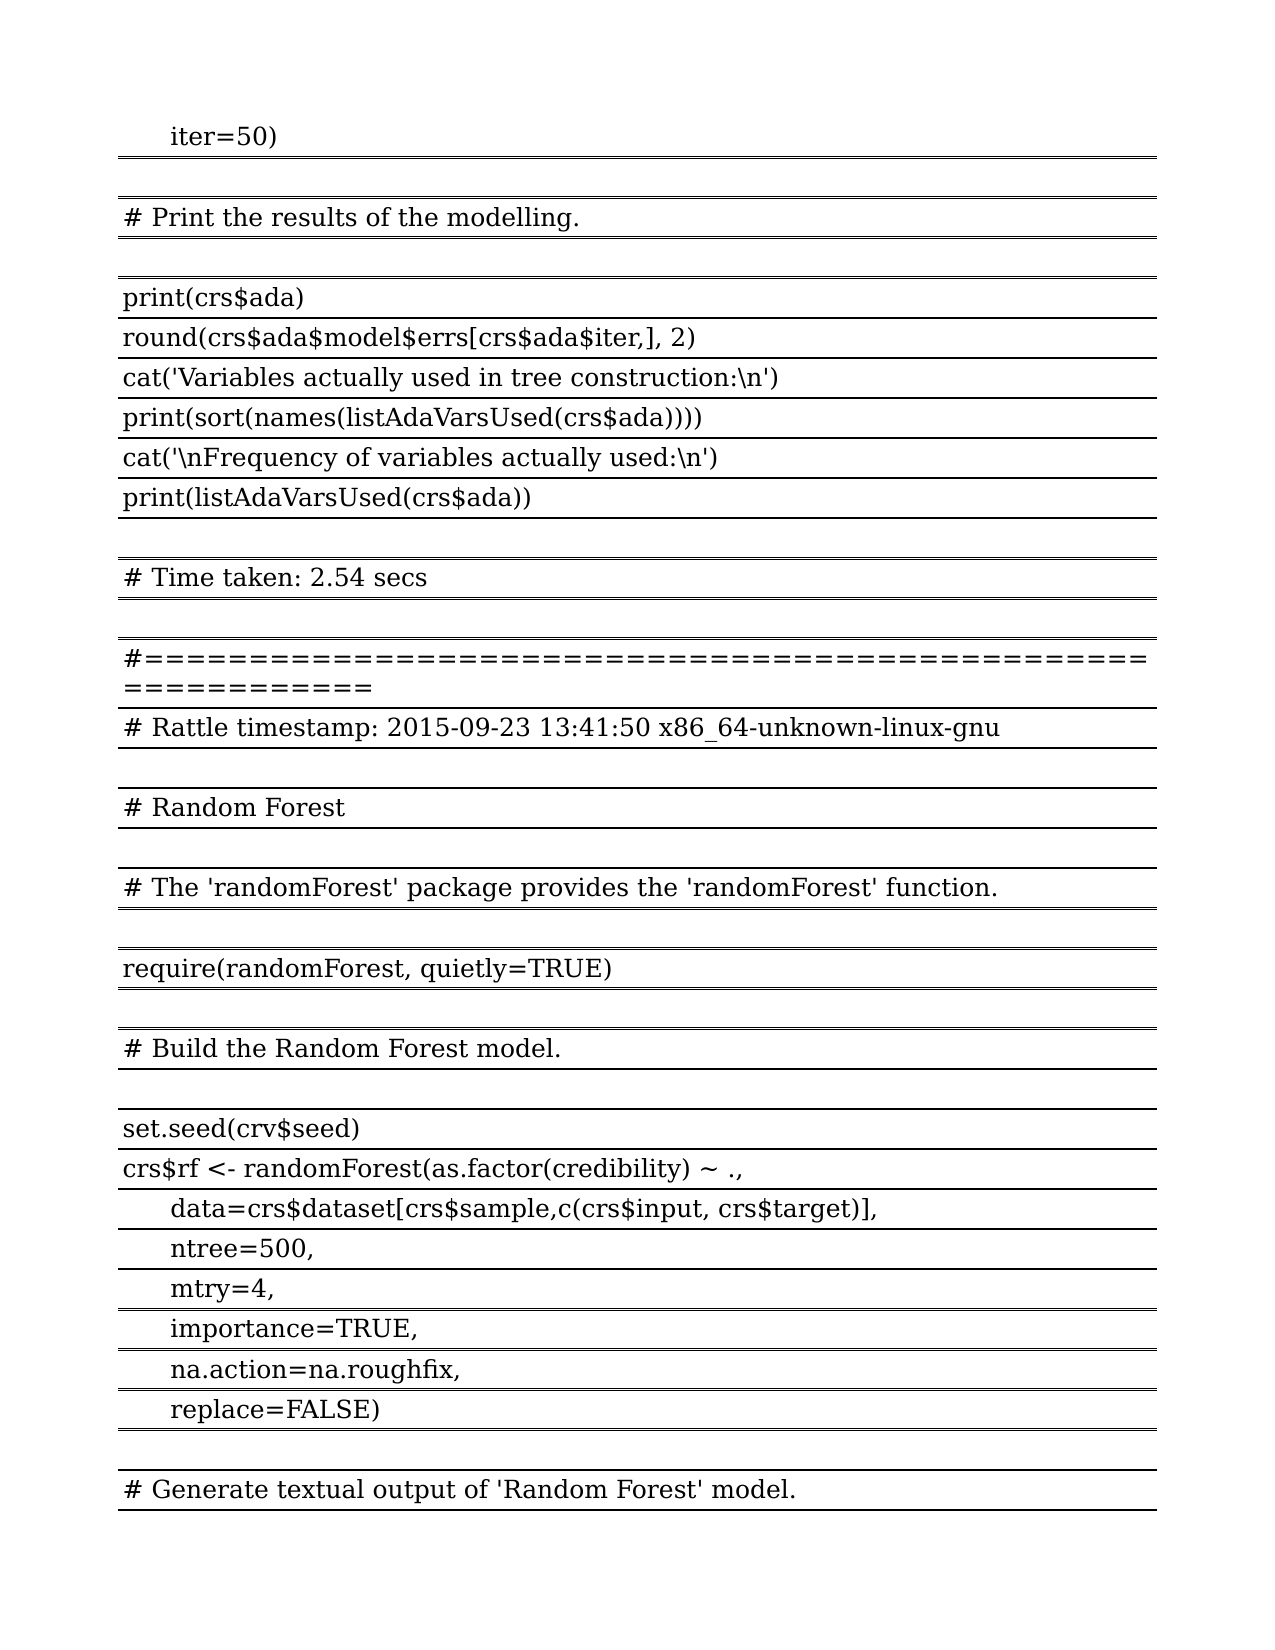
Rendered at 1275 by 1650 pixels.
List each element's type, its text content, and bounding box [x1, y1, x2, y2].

text # Generate textual output of 'Random Forest' model. [118, 1471, 1157, 1509]
text replace=FALSE) [118, 1391, 1157, 1428]
text print(crs$ada) [118, 279, 1157, 317]
text cat('Variables actually used in tree construction:\n') [118, 359, 1157, 397]
text round(crs$ada$model$errs[crs$ada$iter,], 2) [118, 319, 1157, 357]
text # Random Forest [118, 789, 1157, 827]
text data=crs$dataset[crs$sample,c(crs$input, crs$target)], [118, 1190, 1157, 1228]
text importance=TRUE, [118, 1311, 1157, 1348]
text iter=50) [118, 118, 1157, 156]
text # Build the Random Forest model. [118, 1030, 1157, 1068]
text # The 'randomForest' package provides the 'randomForest' function. [118, 869, 1157, 907]
text print(listAdaVarsUsed(crs$ada)) [118, 479, 1157, 517]
text # Print the results of the modelling. [118, 199, 1157, 236]
text print(sort(names(listAdaVarsUsed(crs$ada)))) [118, 399, 1157, 437]
text # Time taken: 2.54 secs [118, 560, 1157, 597]
text mtry=4, [118, 1270, 1157, 1308]
text cat('\nFrequency of variables actually used:\n') [118, 439, 1157, 477]
text ntree=500, [118, 1230, 1157, 1268]
text # Rattle timestamp: 2015-09-23 13:41:50 x86_64-unknown-linux-gnu [118, 709, 1157, 747]
text require(randomForest, quietly=TRUE) [118, 950, 1157, 987]
text crs$rf <- randomForest(as.factor(credibility) ~ ., [118, 1150, 1157, 1188]
text set.seed(crv$seed) [118, 1110, 1157, 1148]
text na.action=na.roughfix, [118, 1351, 1157, 1388]
text #============================================================ [118, 640, 1157, 707]
